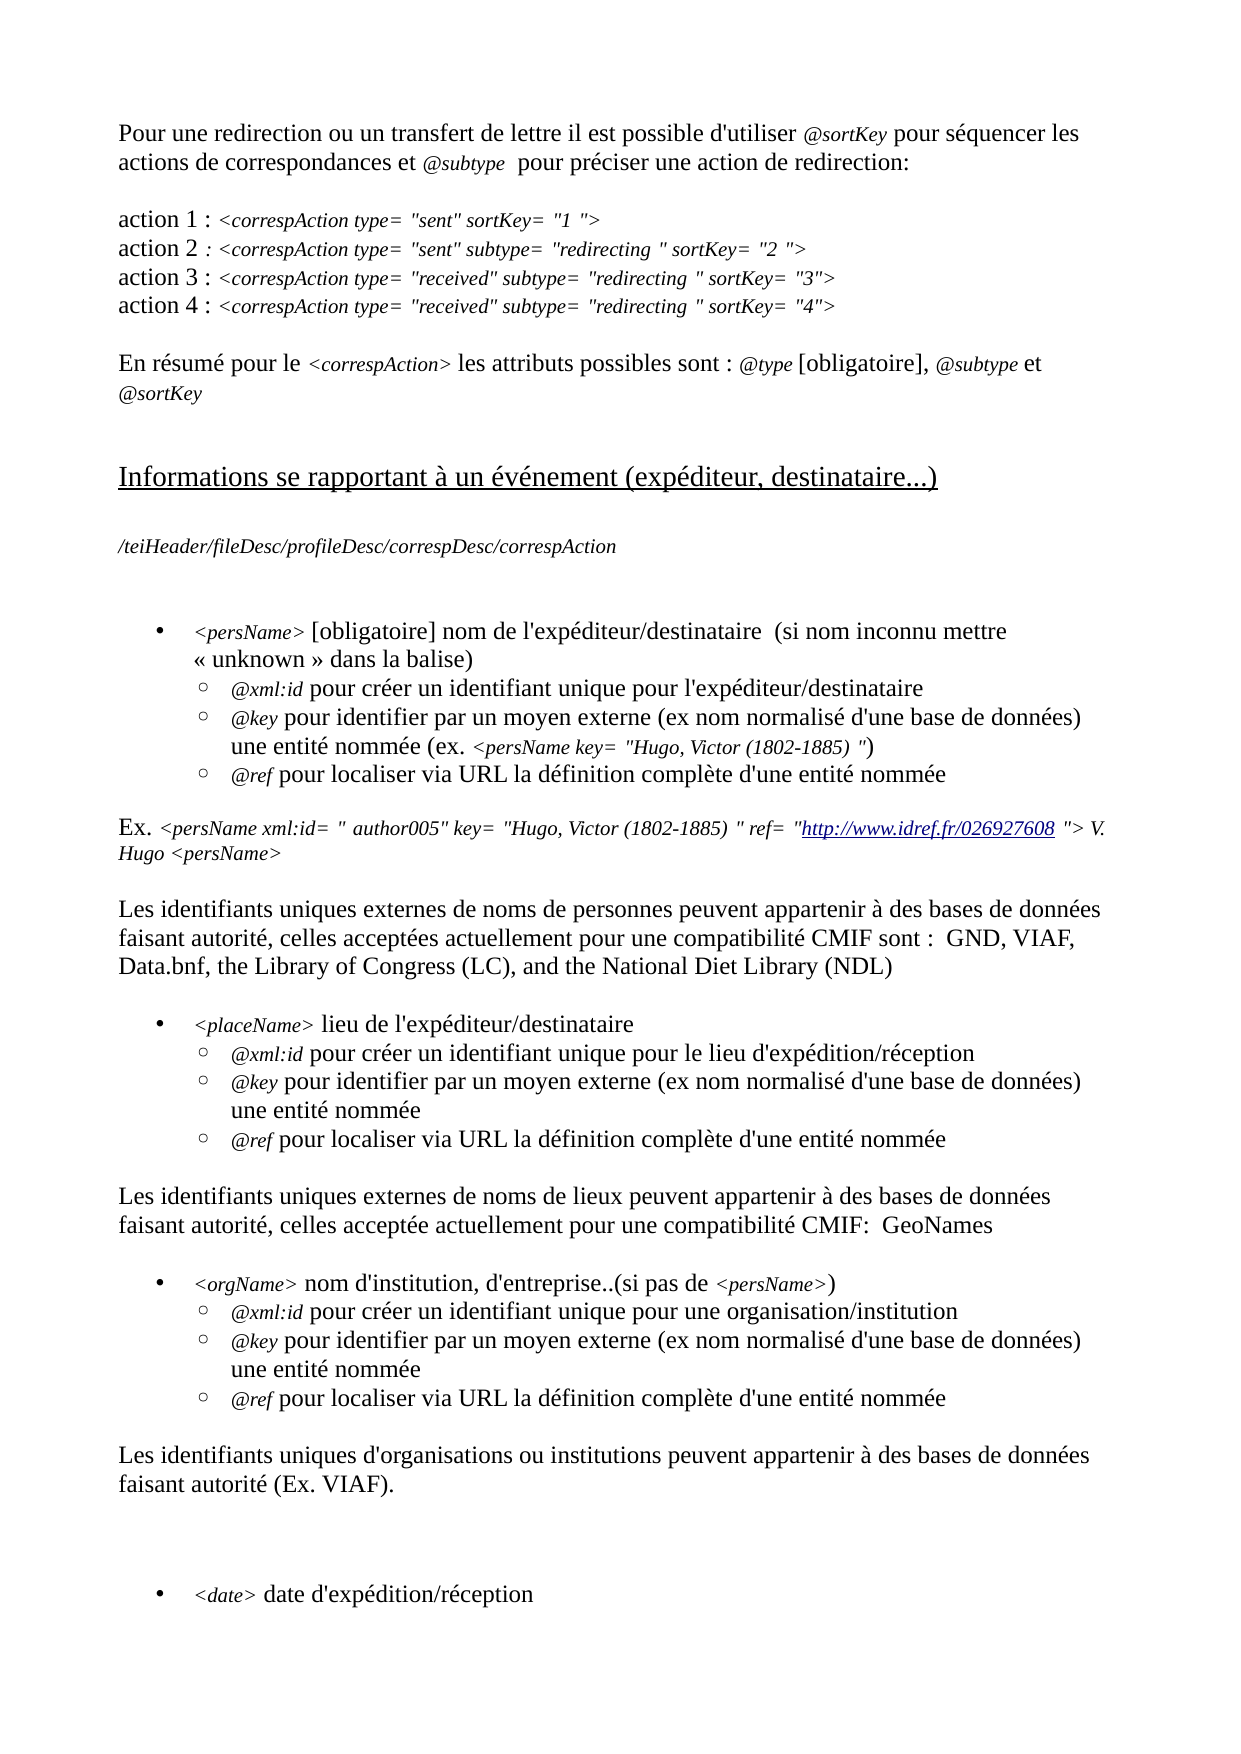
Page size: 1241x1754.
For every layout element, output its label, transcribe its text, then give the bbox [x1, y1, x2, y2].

list @key pour identifier par un moyen externe (ex nom normalisé d'une base de données) une entité nommée (ex. <persName key= "Hugo, Victor (1802-1885) ") [193, 702, 1122, 759]
list <persName> [obligatoire] nom de l'expéditeur/destinataire (si nom inconnu mettre « unknown » dans la balise) [156, 616, 1122, 673]
text Les identifiants uniques externes de noms de lieux peuvent appartenir à des bases de données faisant autorité, celles acceptée actuellement pour une compatibilité CMIF: GeoNames [118, 1181, 1122, 1239]
text Les identifiants uniques externes de noms de personnes peuvent appartenir à des bases de données faisant autorité, celles acceptées actuellement pour une compatibilité CMIF sont : GND, VIAF, Data.bnf, the Library of Congress (LC), and the National Diet Library (NDL) [118, 894, 1122, 980]
list <orgName> nom d'institution, d'entreprise..(si pas de <persName>) [156, 1268, 1122, 1296]
list @key pour identifier par un moyen externe (ex nom normalisé d'une base de données) une entité nommée [193, 1066, 1122, 1124]
list @xml:id pour créer un identifiant unique pour une organisation/institution [193, 1296, 1122, 1325]
subtitle Informations se rapportant à un événement (expéditeur, destinataire...) [118, 459, 1122, 493]
text Pour une redirection ou un transfert de lettre il est possible d'utiliser @sortKey pour séquencer les actions de correspondances et @subtype pour préciser une action de redirection: [118, 118, 1122, 176]
list @ref pour localiser via URL la définition complète d'une entité nommée [193, 1383, 1122, 1411]
text /teiHeader/fileDesc/profileDesc/correspDesc/correspAction [118, 534, 1122, 558]
list <placeName> lieu de l'expéditeur/destinataire [156, 1009, 1122, 1038]
list @xml:id pour créer un identifiant unique pour l'expéditeur/destinataire [193, 673, 1122, 702]
list @ref pour localiser via URL la définition complète d'une entité nommée [193, 1124, 1122, 1153]
text En résumé pour le <correspAction> les attributs possibles sont : @type [obligatoire], @subtype et @sortKey [118, 348, 1122, 406]
text Ex. <persName xml:id= " author005" key= "Hugo, Victor (1802-1885) " ref= "http://www.idref.fr/026927608 "> V. Hugo <persName> [118, 812, 1122, 865]
text action 2 : <correspAction type= "sent" subtype= "redirecting " sortKey= "2 "> [118, 233, 1122, 262]
list <date> date d'expédition/réception [156, 1579, 1122, 1608]
list @ref pour localiser via URL la définition complète d'une entité nommée [193, 759, 1122, 788]
text action 3 : <correspAction type= "received" subtype= "redirecting " sortKey= "3"> [118, 262, 1122, 291]
text action 4 : <correspAction type= "received" subtype= "redirecting " sortKey= "4"> [118, 291, 1122, 319]
text action 1 : <correspAction type= "sent" sortKey= "1 "> [118, 204, 1122, 233]
list @xml:id pour créer un identifiant unique pour le lieu d'expédition/réception [193, 1038, 1122, 1066]
text Les identifiants uniques d'organisations ou institutions peuvent appartenir à des bases de données faisant autorité (Ex. VIAF). [118, 1440, 1122, 1498]
list @key pour identifier par un moyen externe (ex nom normalisé d'une base de données) une entité nommée [193, 1325, 1122, 1383]
